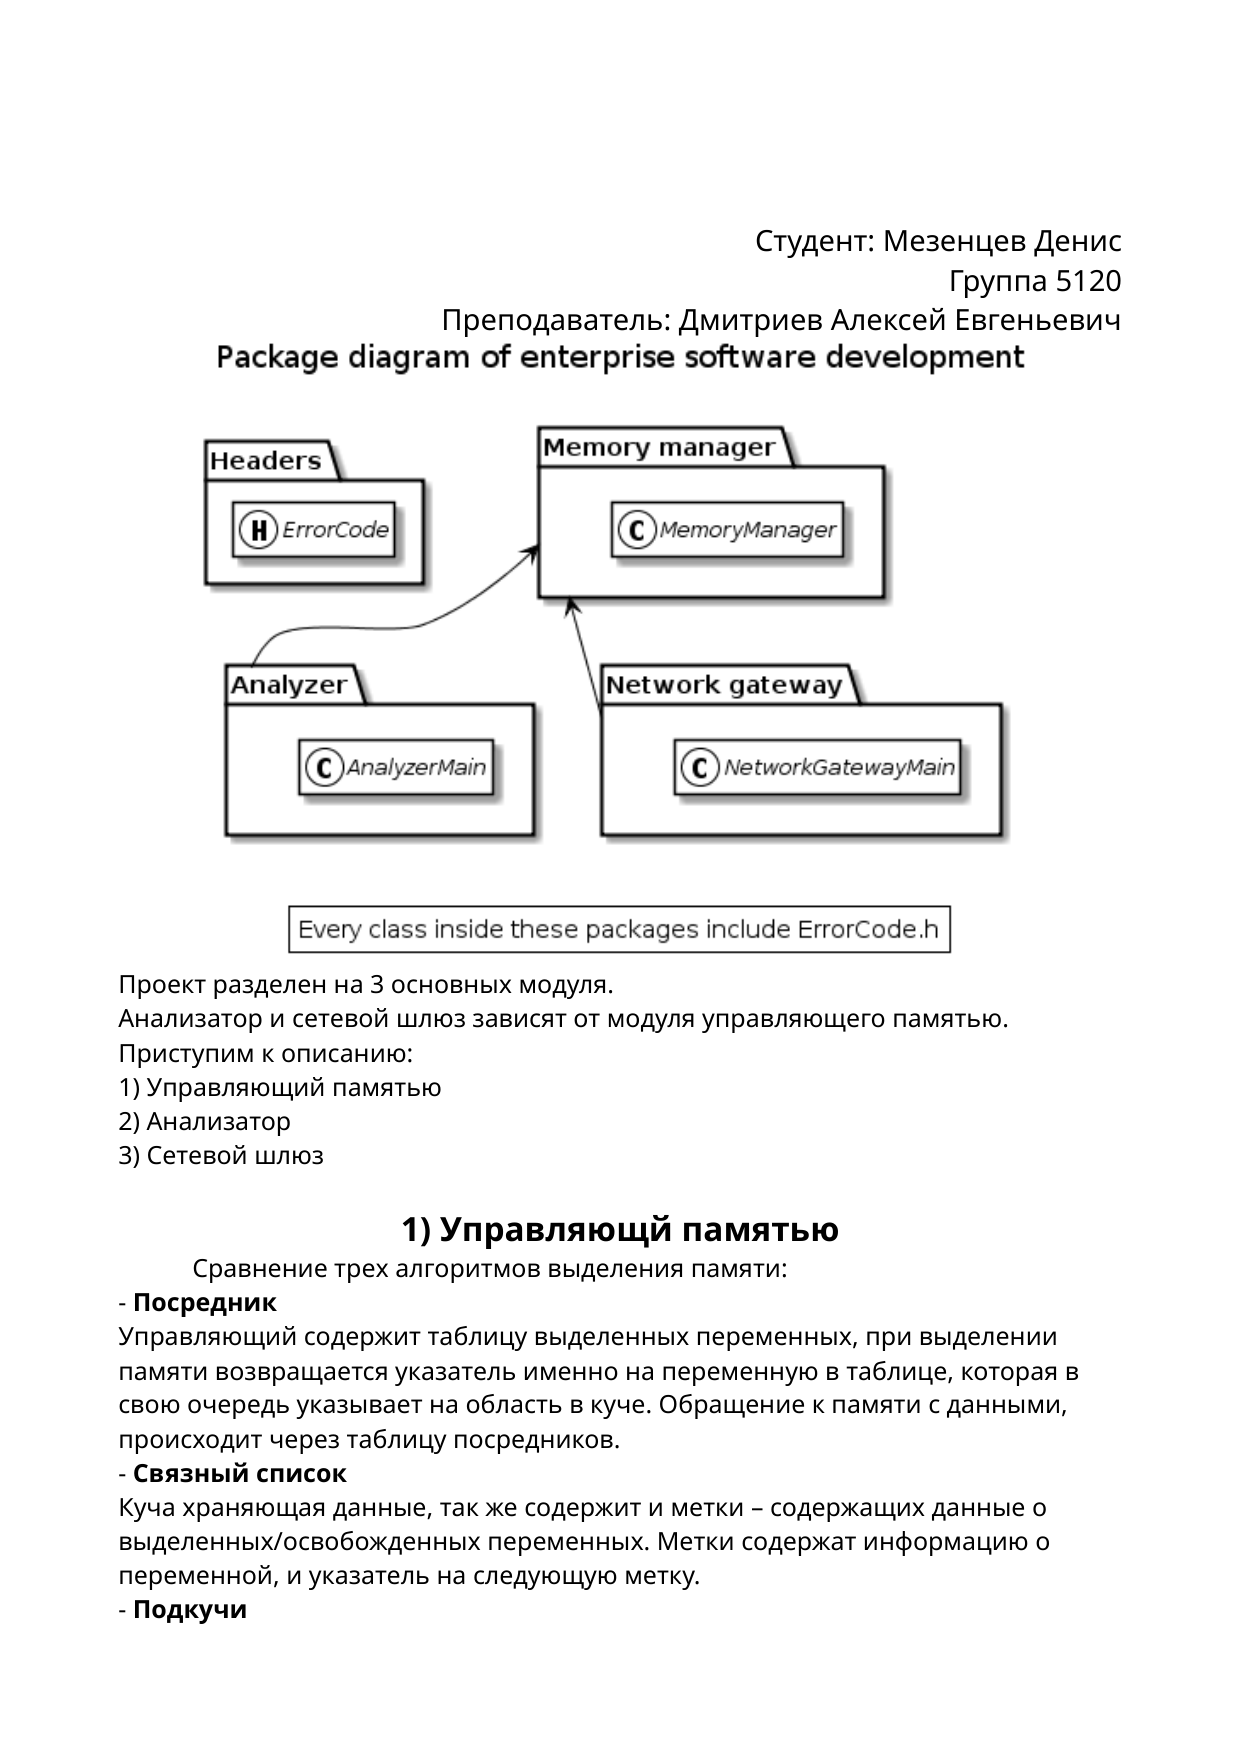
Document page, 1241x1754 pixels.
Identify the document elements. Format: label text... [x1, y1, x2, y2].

text 2) Анализатор [118, 1103, 1122, 1137]
text 1) Управляющий памятью [118, 1069, 1122, 1103]
text Управляющий содержит таблицу выделенных переменных, при выделении памяти возвращается указатель именно на переменную в таблице, которая в свою очередь указывает на область в куче. Обращение к памяти с данными, происходит через таблицу посредников. [118, 1319, 1122, 1455]
text - Посредник [118, 1285, 1122, 1319]
text Проект разделен на 3 основных модуля. [118, 339, 1122, 1001]
text Сравнение трех алгоритмов выделения памяти: [118, 1251, 1122, 1285]
text Приступим к описанию: [118, 1035, 1122, 1069]
text - Связный список [118, 1455, 1122, 1489]
text - Подкучи [118, 1592, 1122, 1626]
text Студент: Мезенцев Денис [118, 220, 1122, 260]
text 1) Управляющй памятью [118, 1206, 1122, 1251]
text Куча храняющая данные, так же содержит и метки – содержащих данные о выделенных/освобожденных переменных. Метки содержат информацию о переменной, и указатель на следующую метку. [118, 1489, 1122, 1592]
picture [168, 339, 1072, 967]
text Группа 5120 [118, 260, 1122, 300]
text 3) Сетевой шлюз [118, 1137, 1122, 1171]
text Анализатор и сетевой шлюз зависят от модуля управляющего памятью. [118, 1001, 1122, 1035]
text Преподаватель: Дмитриев Алексей Евгеньевич [118, 300, 1122, 339]
